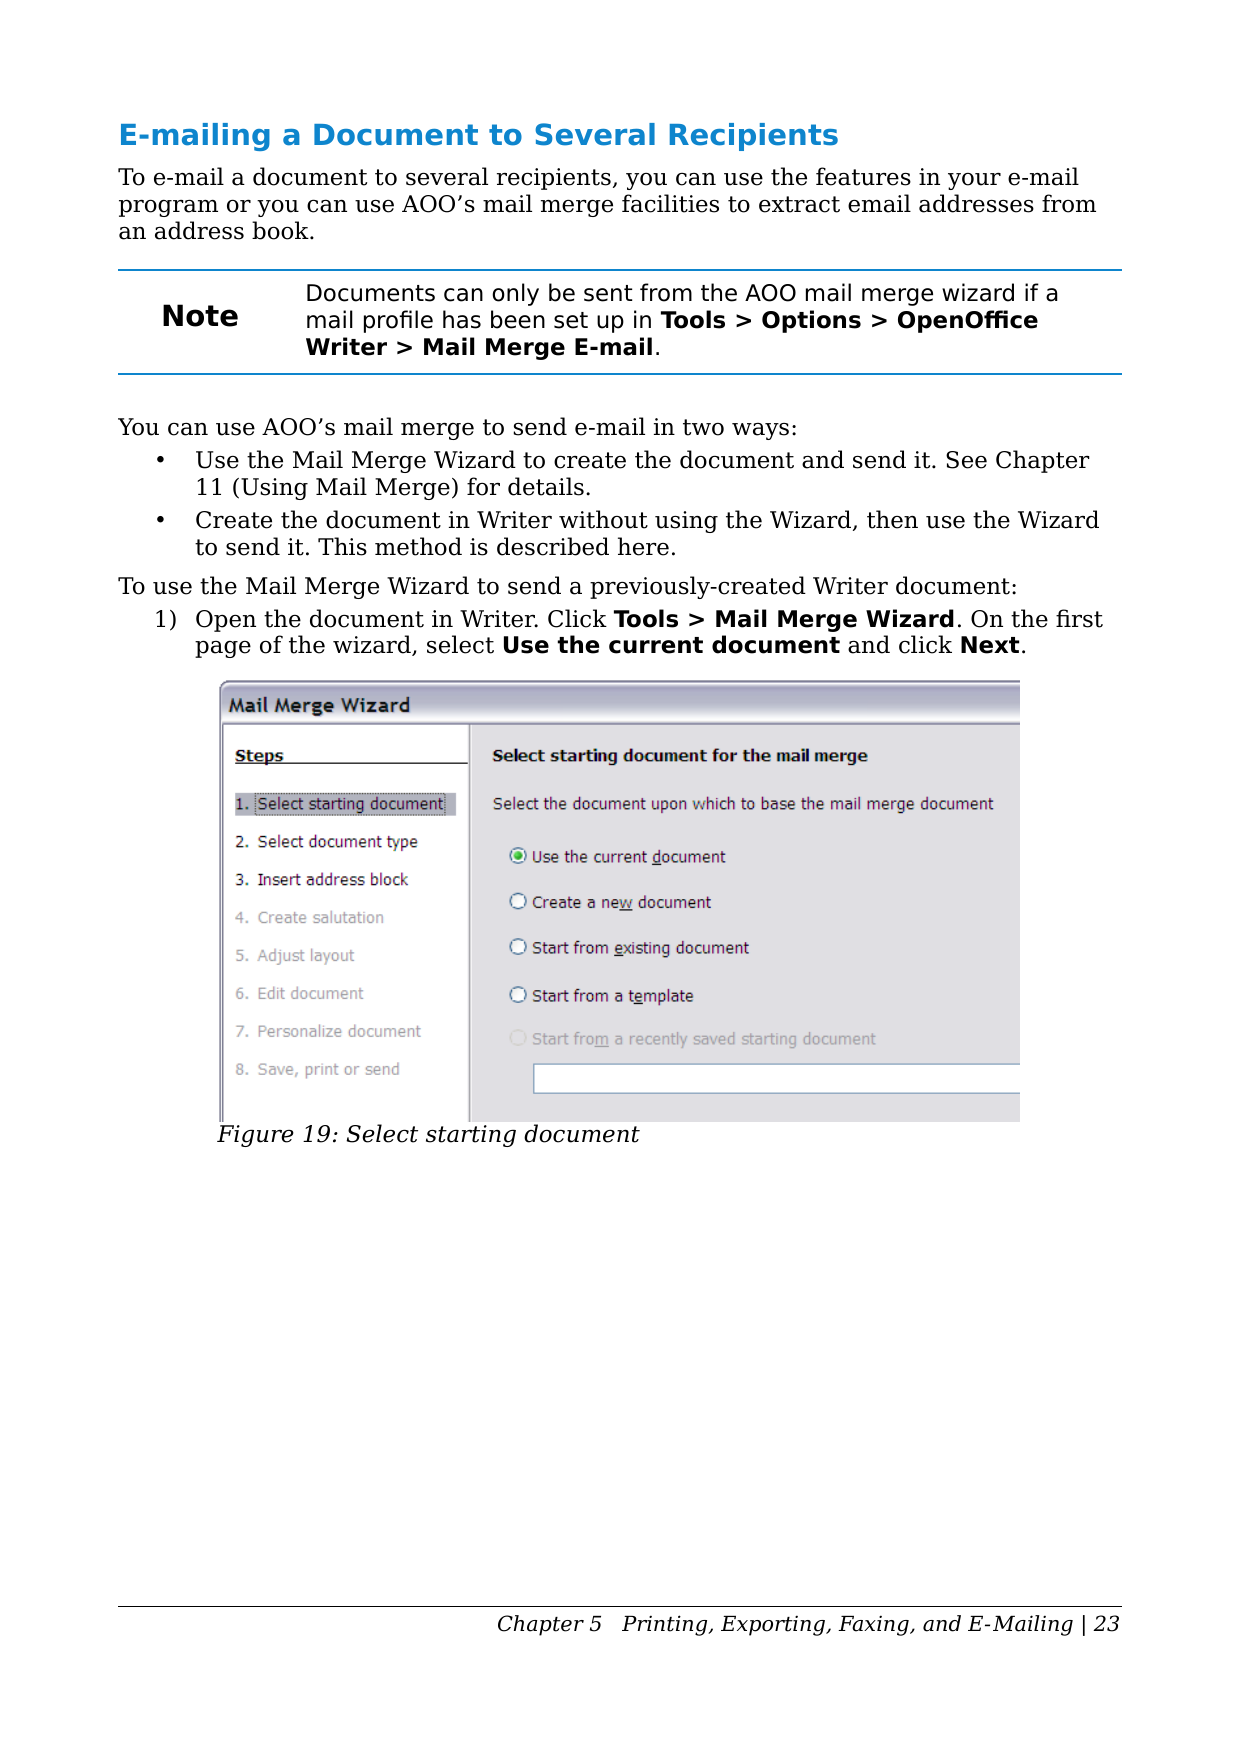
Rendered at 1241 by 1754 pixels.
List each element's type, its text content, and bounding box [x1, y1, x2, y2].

list You can use AOO’s mail merge to send e-mail in two ways: [118, 414, 1122, 441]
text Figure 19: Select starting document [217, 678, 1023, 1148]
text To e-mail a document to several recipients, you can use the features in your e-mail program or you can use AOO’s mail merge facilities to extract email addresses from an address book. [118, 164, 1122, 244]
list Open the document in Writer. Click Tools > Mail Merge Wizard. On the first page of the wizard, select Use the current document and click Next. [177, 606, 1122, 659]
table_header Documents can only be sent from the AOO mail merge wizard if a mail profile has been set up in Tools > Options > OpenOffice Writer > Mail Merge E-mail. [281, 271, 1122, 373]
subtitle E-mailing a Document to Several Recipients [118, 118, 1122, 152]
table_header Note [118, 271, 281, 373]
list To use the Mail Merge Wizard to send a previously-created Writer document: [118, 573, 1122, 599]
list Create the document in Writer without using the Wizard, then use the Wizard to send it. This method is described here. [156, 507, 1122, 561]
picture [217, 678, 1020, 1122]
list Use the Mail Merge Wizard to create the document and send it. See Chapter 11 (Using Mail Merge) for details. [156, 448, 1122, 501]
